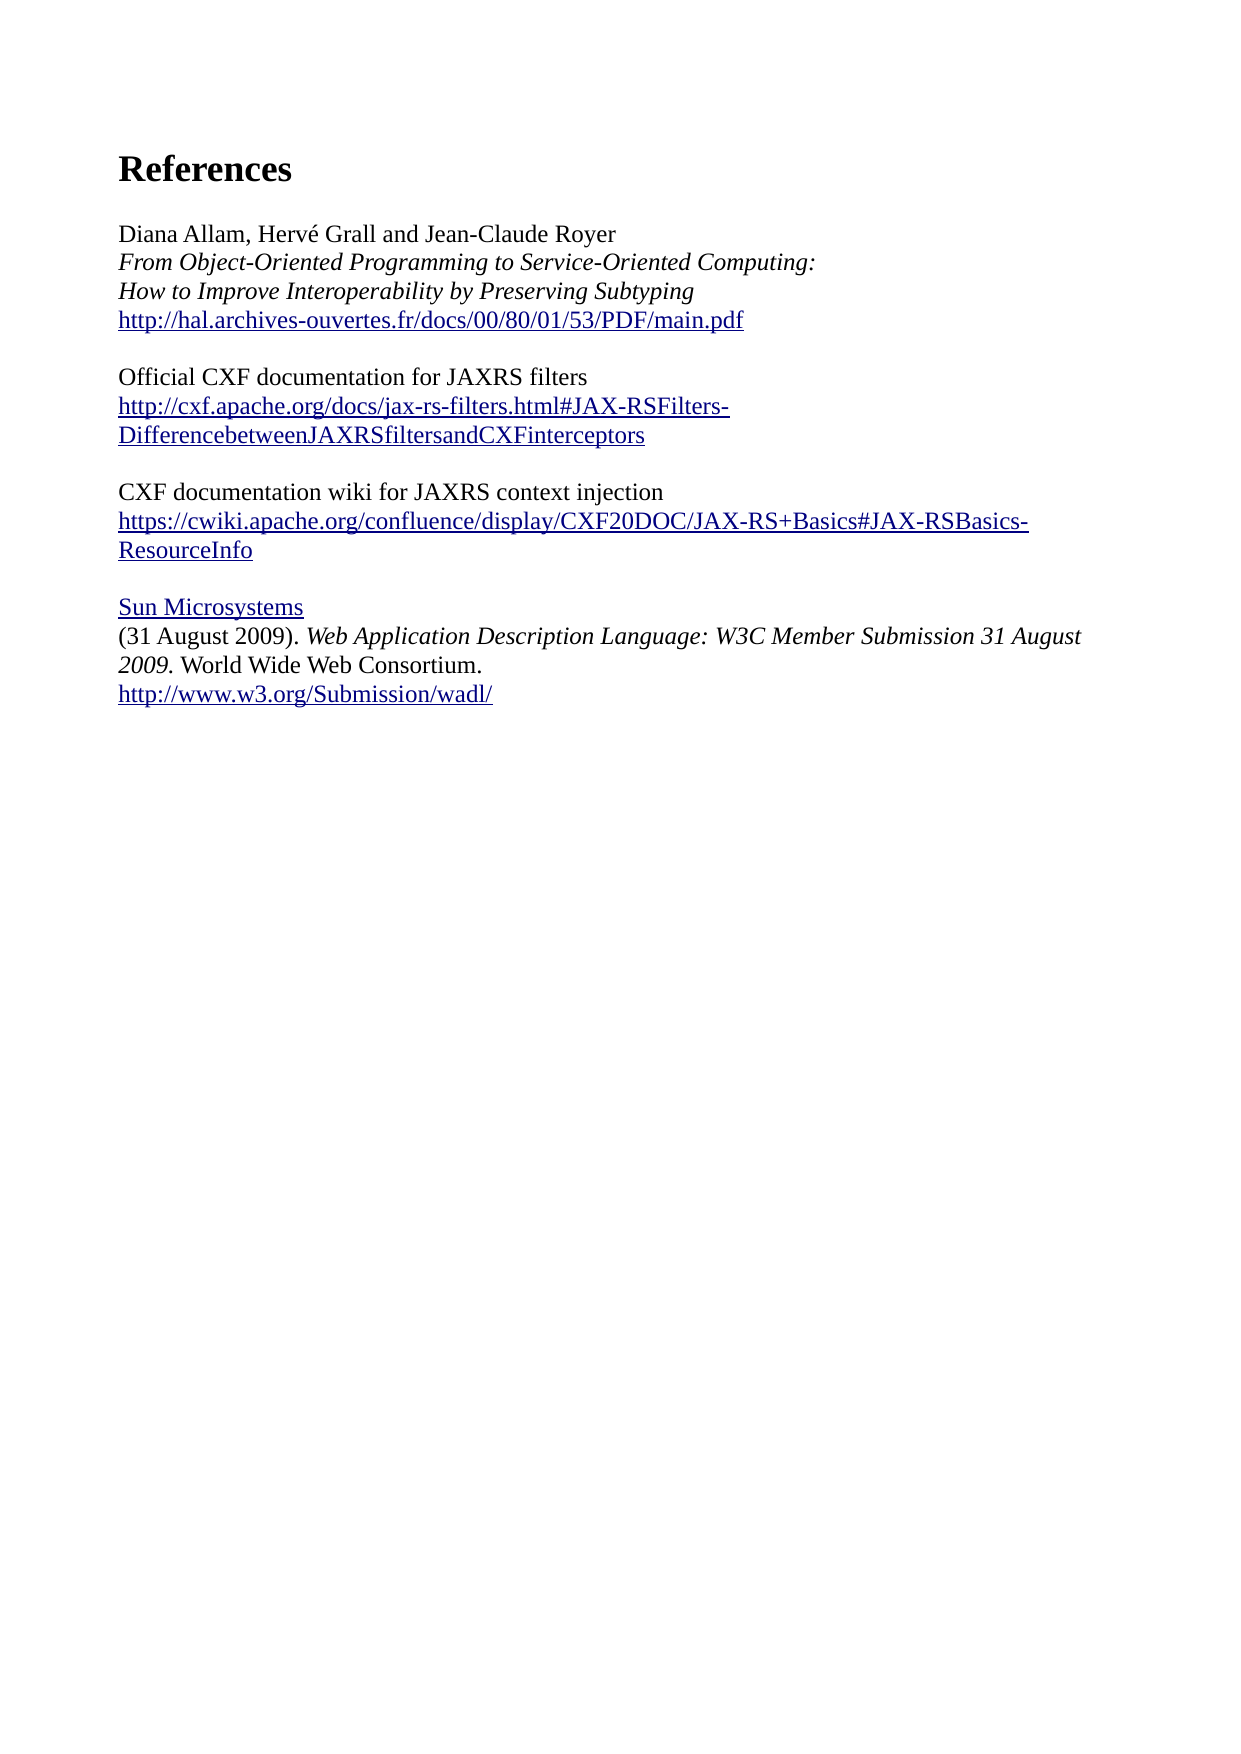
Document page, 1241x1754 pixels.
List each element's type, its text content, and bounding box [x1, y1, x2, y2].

text (31 August 2009). Web Application Description Language: W3C Member Submission 31 August 2009. World Wide Web Consortium. [118, 621, 1122, 679]
text http://www.w3.org/Submission/wadl/ [118, 679, 1122, 707]
text http://cxf.apache.org/docs/jax-rs-filters.html#JAX-RSFilters-DifferencebetweenJAXRSfiltersandCXFinterceptors [118, 391, 1122, 449]
text Diana Allam, Hervé Grall and Jean-Claude Royer [118, 219, 1122, 247]
text https://cwiki.apache.org/confluence/display/CXF20DOC/JAX-RS+Basics#JAX-RSBasics-ResourceInfo [118, 506, 1122, 564]
text Sun Microsystems [118, 592, 1122, 621]
text From Object-Oriented Programming to Service-Oriented Computing: [118, 247, 1122, 276]
text CXF documentation wiki for JAXRS context injection [118, 477, 1122, 506]
text Official CXF documentation for JAXRS filters [118, 362, 1122, 391]
text How to Improve Interoperability by Preserving Subtyping http://hal.archives-ouvertes.fr/docs/00/80/01/53/PDF/main.pdf [118, 276, 1122, 334]
text References [118, 147, 1122, 190]
